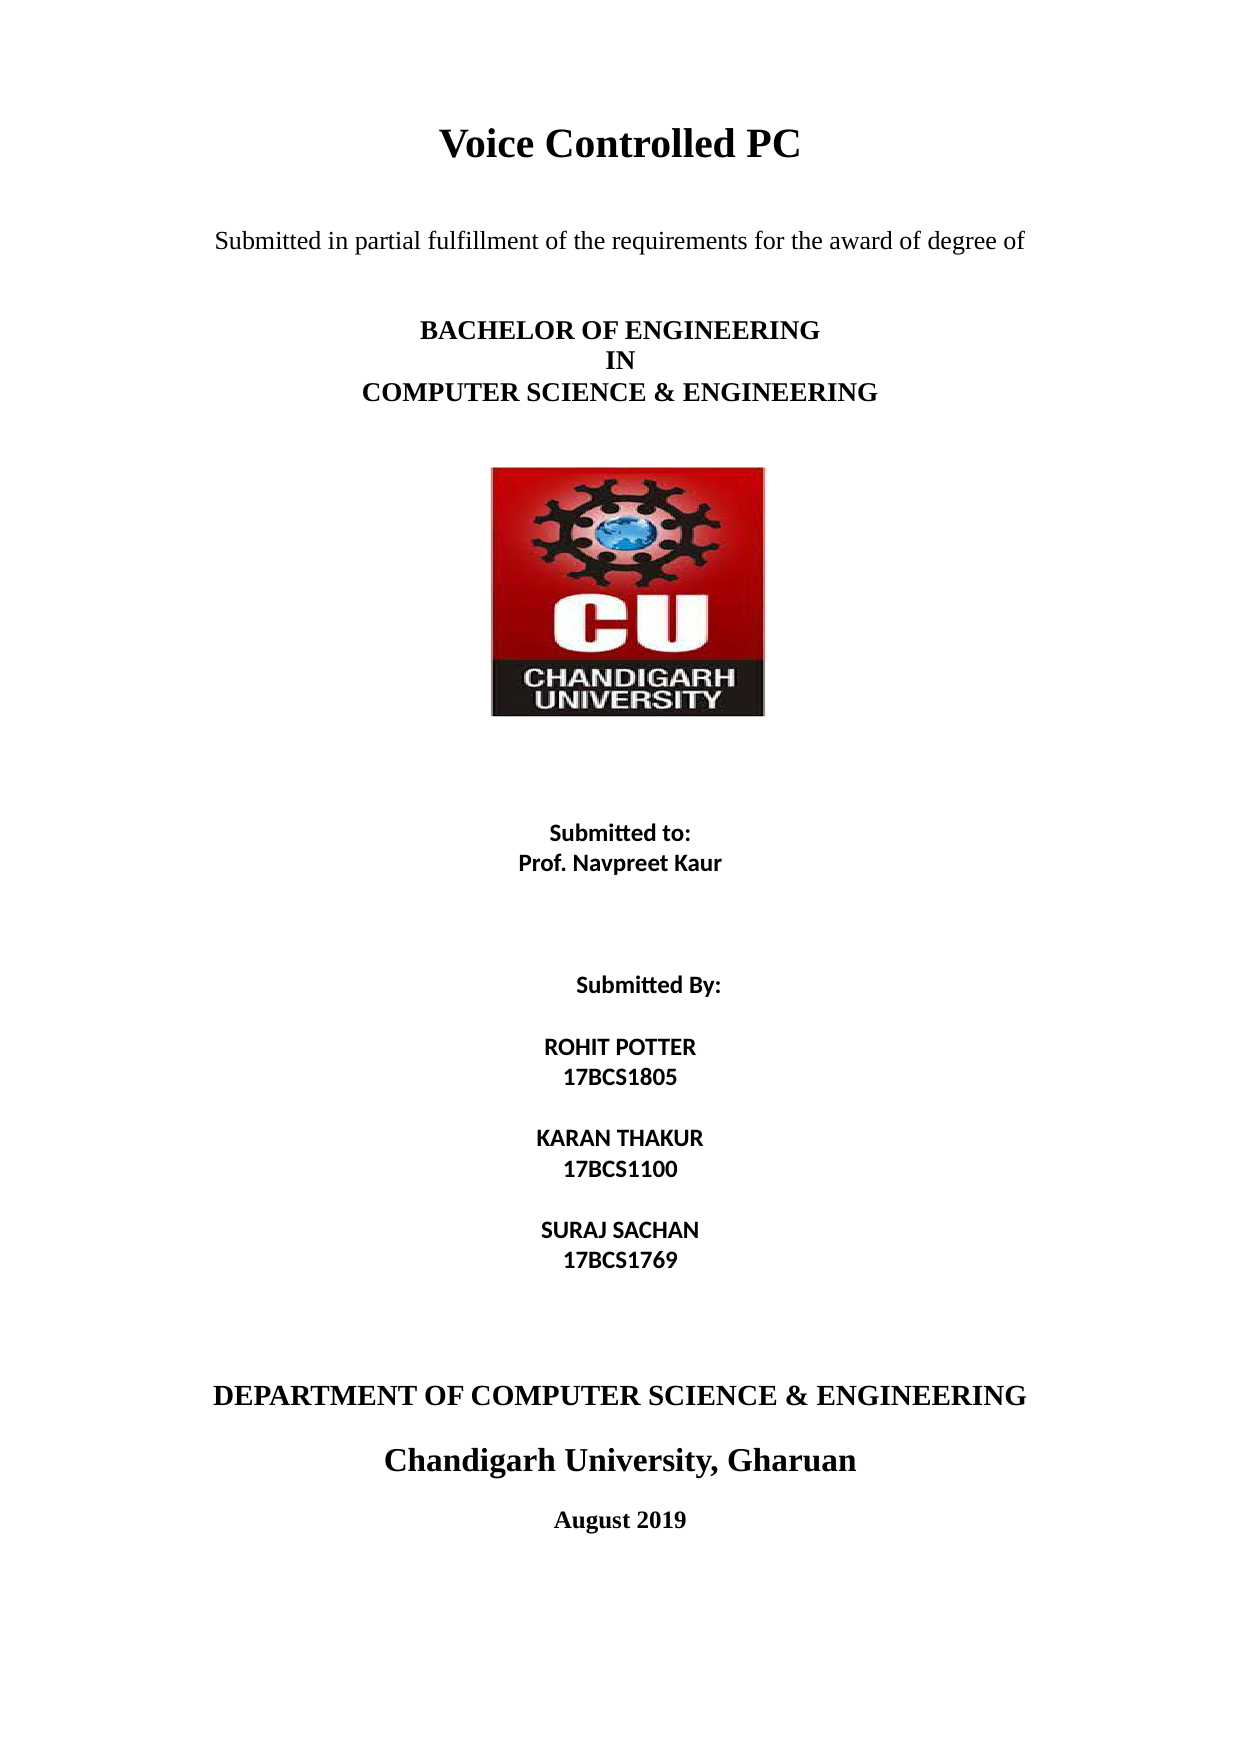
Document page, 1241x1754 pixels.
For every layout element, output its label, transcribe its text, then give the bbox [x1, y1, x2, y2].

subtitle Submitted By: [118, 970, 1122, 1000]
subtitle COMPUTER SCIENCE & ENGINEERING [118, 376, 1122, 407]
subtitle Prof. Navpreet Kaur [118, 848, 1122, 878]
subtitle IN [118, 345, 1122, 376]
subtitle Chandigarh University, Gharuan [118, 1440, 1122, 1478]
subtitle Submitted to: [118, 817, 1122, 848]
picture [490, 467, 767, 717]
subtitle Voice Controlled PC [118, 118, 1122, 166]
subtitle BACHELOR OF ENGINEERING [118, 314, 1122, 345]
subtitle Submitted in partial fulfillment of the requirements for the award of degree of [118, 225, 1122, 255]
text 17BCS1805 [118, 1061, 1122, 1092]
text KARAN THAKUR [118, 1122, 1122, 1153]
text SURAJ SACHAN [118, 1214, 1122, 1244]
text 17BCS1100 [118, 1153, 1122, 1183]
text August 2019 [118, 1505, 1122, 1534]
text ROHIT POTTER [118, 1031, 1122, 1061]
text 17BCS1769 [118, 1244, 1122, 1275]
subtitle DEPARTMENT OF COMPUTER SCIENCE & ENGINEERING [118, 1379, 1122, 1412]
